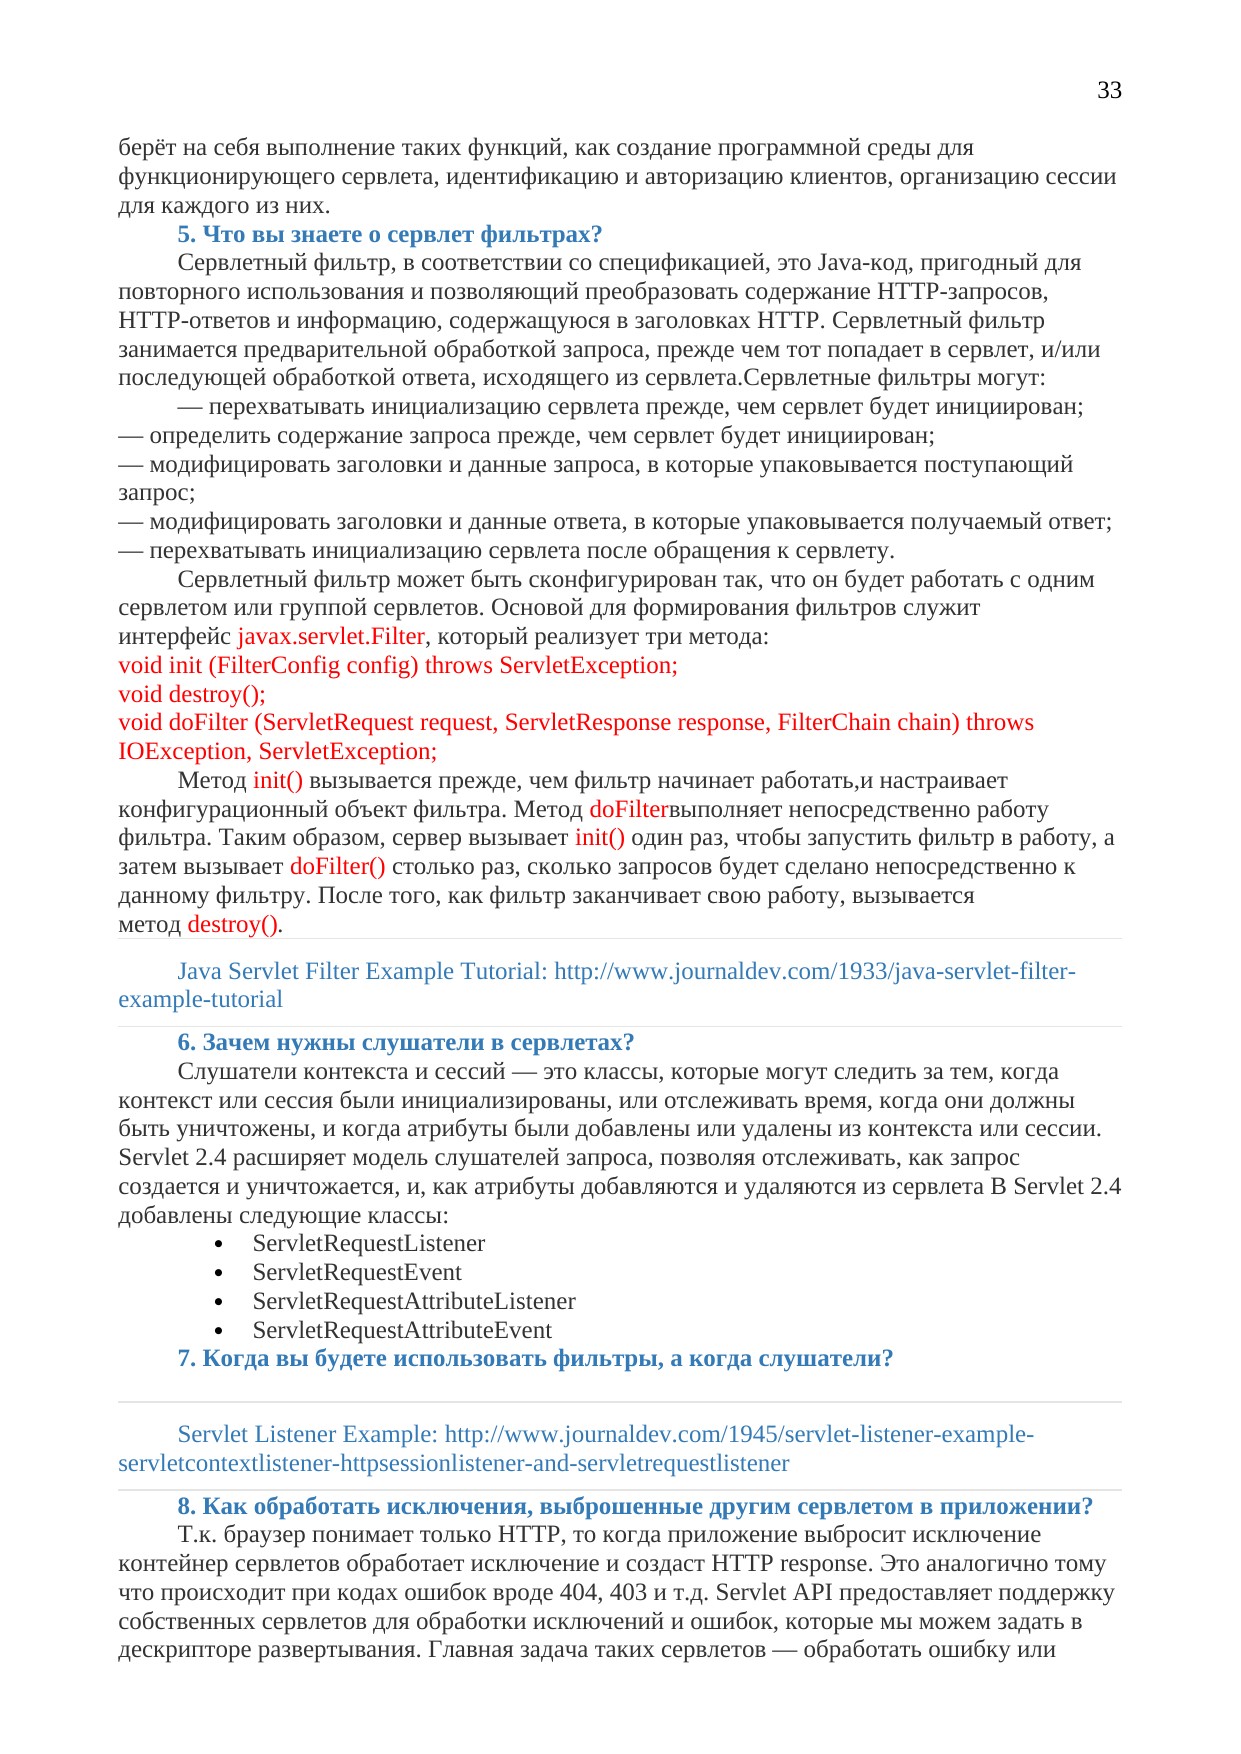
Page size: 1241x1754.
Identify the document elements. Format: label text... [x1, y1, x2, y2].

text Сервлетный фильтр может быть сконфигурирован так, что он будет работать с одним сервлетом или группой сервлетов. Основой для формирования фильтров служит интерфейс javax.servlet.Filter, который реализует три метода: void init (FilterConfig config) throws ServletException; void destroy(); void doFilter (ServletRequest request, ServletResponse response, FilterChain chain) throws IOException, ServletException; [118, 564, 1122, 765]
list ServletRequestAttributeEvent [156, 1315, 1122, 1343]
text Сервлетный фильтр, в соответствии со спецификацией, это Java-код, пригодный для повторного использования и позволяющий преобразовать содержание HTTP-запросов, HTTP-ответов и информацию, содержащуюся в заголовках HTTP. Сервлетный фильтр занимается предварительной обработкой запроса, прежде чем тот попадает в сервлет, и/или последующей обработкой ответа, исходящего из сервлета.Сервлетные фильтры могут: [118, 247, 1122, 391]
text Т.к. браузер понимает только HTTP, то когда приложение выбросит исключение контейнер сервлетов обработает исключение и создаст HTTP response. Это аналогично тому что происходит при кодах ошибок вроде 404, 403 и т.д. Servlet API предоставляет поддержку собственных сервлетов для обработки исключений и ошибок, которые мы можем задать в дескрипторе развертывания. Главная задача таких сервлетов — обработать ошибку или [118, 1519, 1122, 1663]
text Слушатели контекста и сессий — это классы, которые могут следить за тем, когда контекст или сессия были инициализированы, или отслеживать время, когда они должны быть уничтожены, и когда атрибуты были добавлены или удалены из контекста или сессии. Servlet 2.4 расширяет модель слушателей запроса, позволяя отслеживать, как запрос создается и уничтожается, и, как атрибуты добавляются и удаляются из сервлета В Servlet 2.4 добавлены следующие классы: [118, 1056, 1122, 1228]
subtitle 7. Когда вы будете использовать фильтры, а когда слушатели? [118, 1343, 1122, 1372]
list ServletRequestListener [156, 1228, 1122, 1257]
text Метод init() вызывается прежде, чем фильтр начинает работать,и настраивает конфигурационный объект фильтра. Метод doFilterвыполняет непосредственно работу фильтра. Таким образом, сервер вызывает init() один раз, чтобы запустить фильтр в работу, а затем вызывает doFilter() столько раз, сколько запросов будет сделано непосредственно к данному фильтру. После того, как фильтр заканчивает свою работу, вызывается метод destroy(). [118, 765, 1122, 937]
subtitle 5. Что вы знаете о сервлет фильтрах? [118, 219, 1122, 247]
subtitle 8. Как обработать исключения, выброшенные другим сервлетом в приложении? [118, 1491, 1122, 1519]
list ServletRequestEvent [156, 1257, 1122, 1286]
list ServletRequestAttributeListener [156, 1286, 1122, 1315]
subtitle 6. Зачем нужны слушатели в сервлетах? [118, 1027, 1122, 1056]
subtitle Servlet Listener Example: http://www.journaldev.com/1945/servlet-listener-example-servletcontextlistener-httpsessionlistener-and-servletrequestlistener [118, 1403, 1122, 1489]
subtitle Java Servlet Filter Example Tutorial: http://www.journaldev.com/1933/java-servlet-filter-example-tutorial [118, 939, 1122, 1026]
text — перехватывать инициализацию сервлета прежде, чем сервлет будет инициирован; — определить содержание запроса прежде, чем сервлет будет инициирован; — модифицировать заголовки и данные запроса, в которые упаковывается поступающий запрос; — модифицировать заголовки и данные ответа, в которые упаковывается получаемый ответ; — перехватывать инициализацию сервлета после обращения к сервлету. [118, 391, 1122, 564]
text берёт на себя выполнение таких функций, как создание программной среды для функционирующего сервлета, идентификацию и авторизацию клиентов, организацию сессии для каждого из них. [118, 132, 1122, 219]
